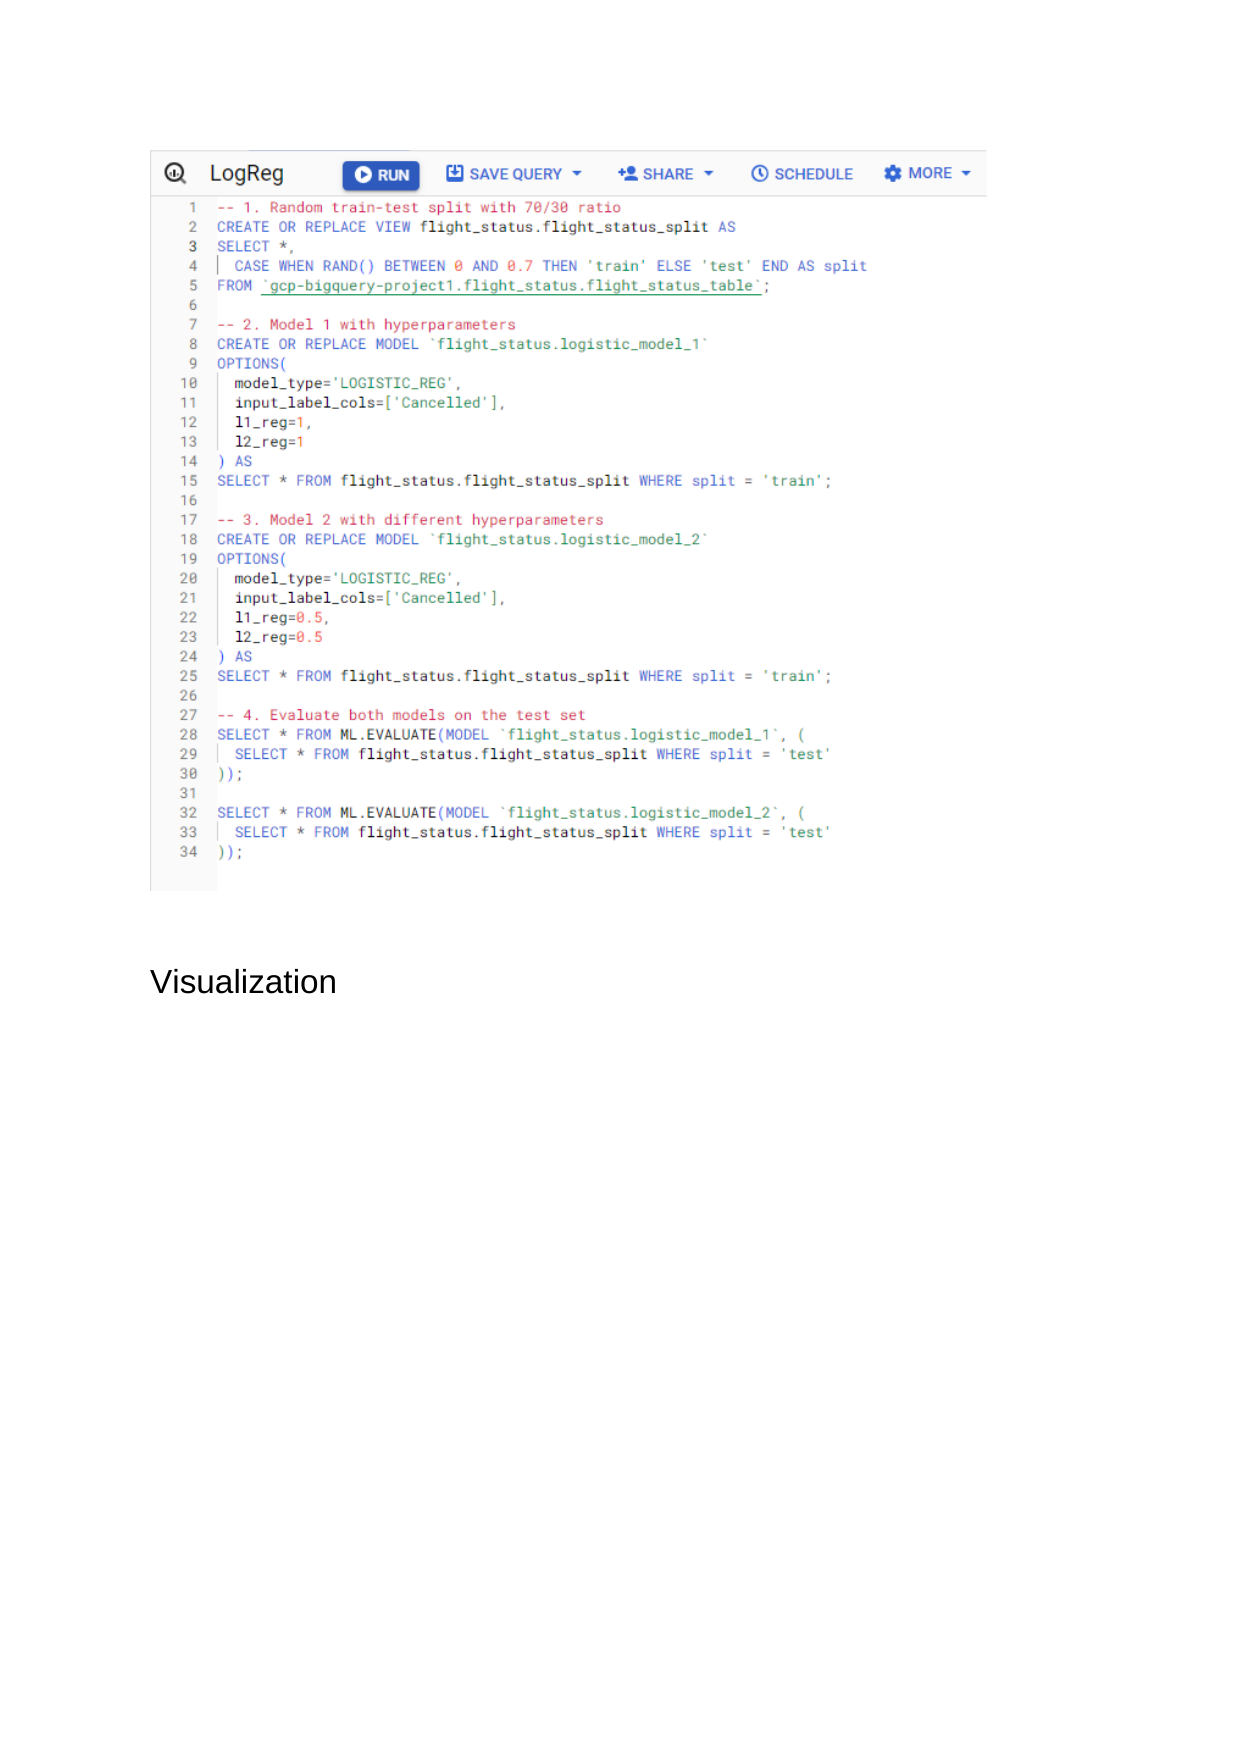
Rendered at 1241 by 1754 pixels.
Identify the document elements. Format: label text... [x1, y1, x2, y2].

subtitle Visualization [150, 962, 1090, 1001]
picture [150, 150, 987, 891]
